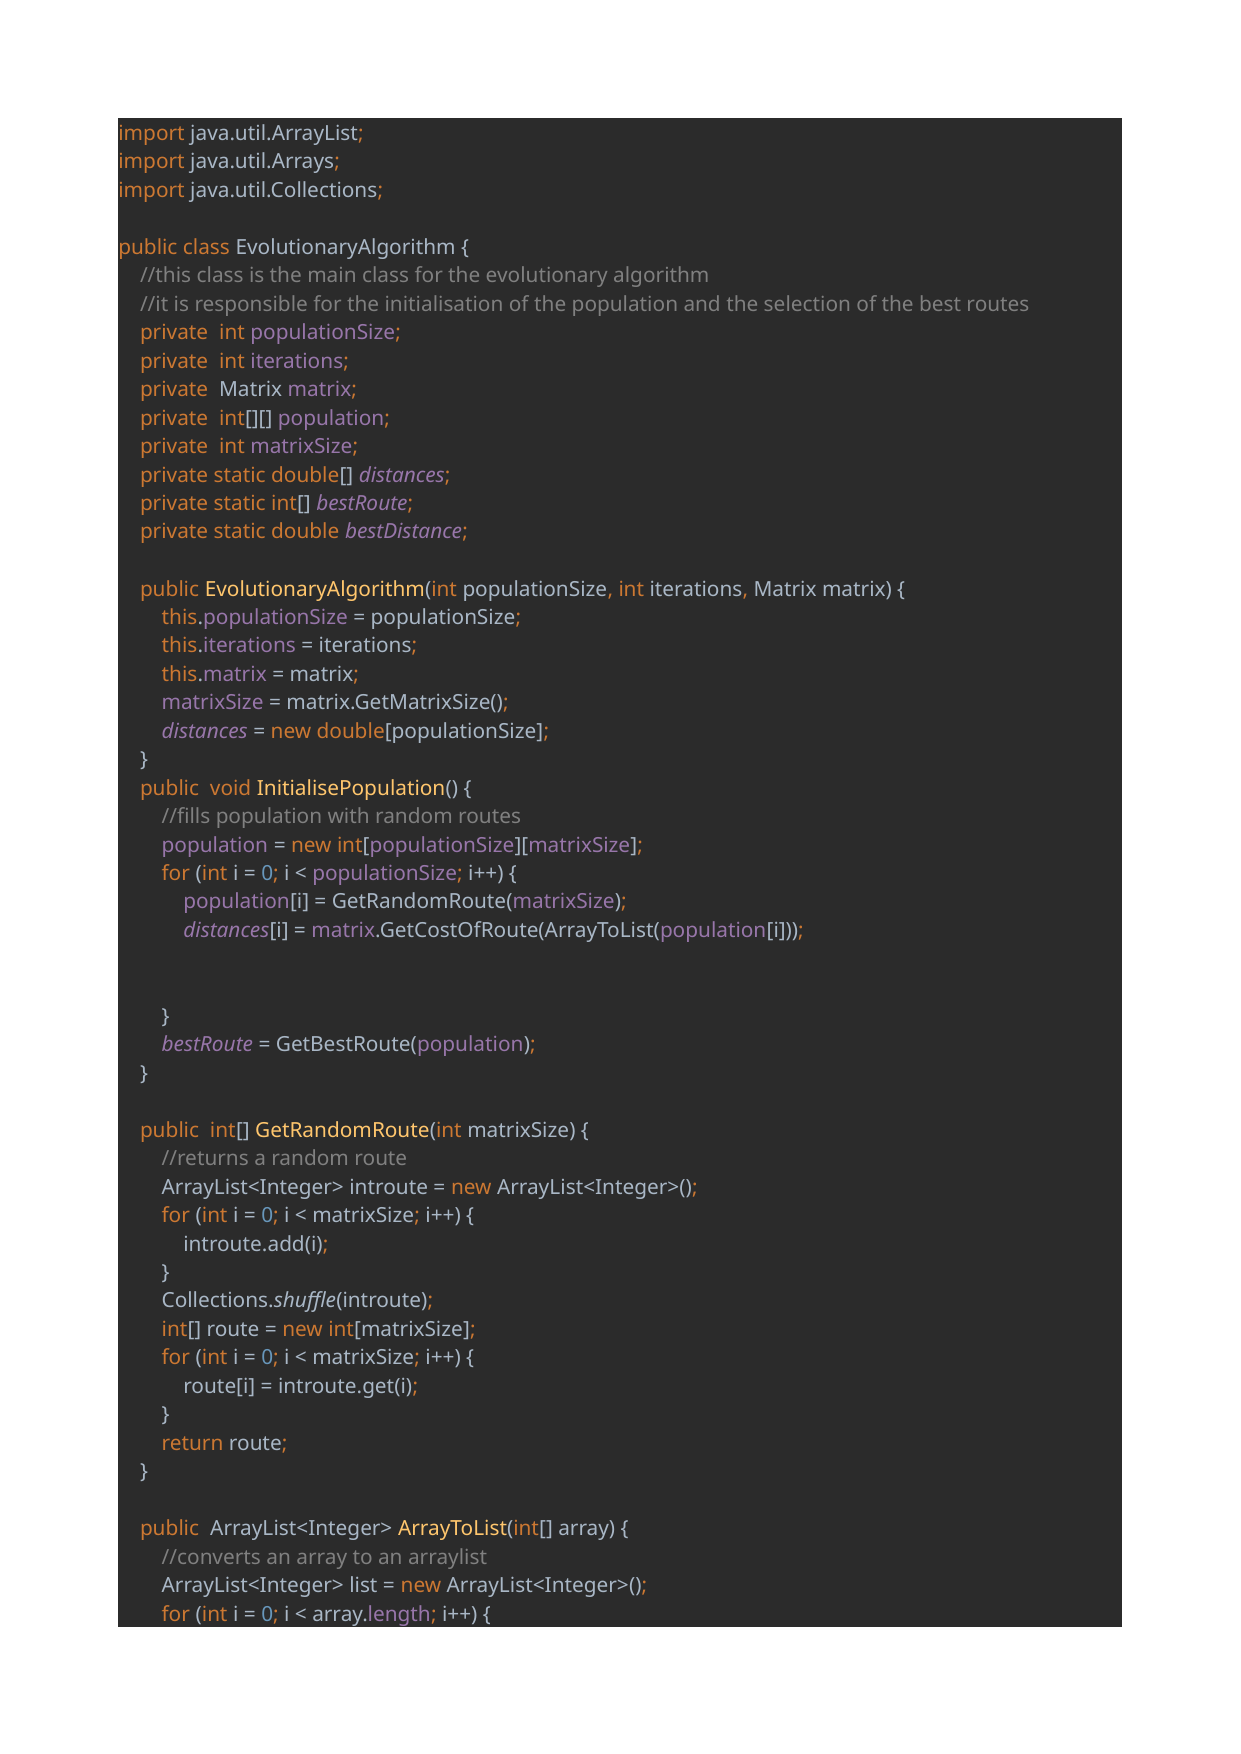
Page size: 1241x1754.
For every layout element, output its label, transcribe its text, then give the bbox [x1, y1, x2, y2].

text import java.util.ArrayList; import java.util.Arrays; import java.util.Collections; public class EvolutionaryAlgorithm { //this class is the main class for the evolutionary algorithm //it is responsible for the initialisation of the population and the selection of the best routes private int populationSize; private int iterations; private Matrix matrix; private int[][] population; private int matrixSize; private static double[] distances; private static int[] bestRoute; private static double bestDistance; public EvolutionaryAlgorithm(int populationSize, int iterations, Matrix matrix) { this.populationSize = populationSize; this.iterations = iterations; this.matrix = matrix; matrixSize = matrix.GetMatrixSize(); distances = new double[populationSize]; } public void InitialisePopulation() { //fills population with random routes population = new int[populationSize][matrixSize]; for (int i = 0; i < populationSize; i++) { population[i] = GetRandomRoute(matrixSize); distances[i] = matrix.GetCostOfRoute(ArrayToList(population[i])); } bestRoute = GetBestRoute(population); } public int[] GetRandomRoute(int matrixSize) { //returns a random route ArrayList<Integer> introute = new ArrayList<Integer>(); for (int i = 0; i < matrixSize; i++) { introute.add(i); } Collections.shuffle(introute); int[] route = new int[matrixSize]; for (int i = 0; i < matrixSize; i++) { route[i] = introute.get(i); } return route; } public ArrayList<Integer> ArrayToList(int[] array) { //converts an array to an arraylist ArrayList<Integer> list = new ArrayList<Integer>(); for (int i = 0; i < array.length; i++) { [118, 118, 1122, 1627]
